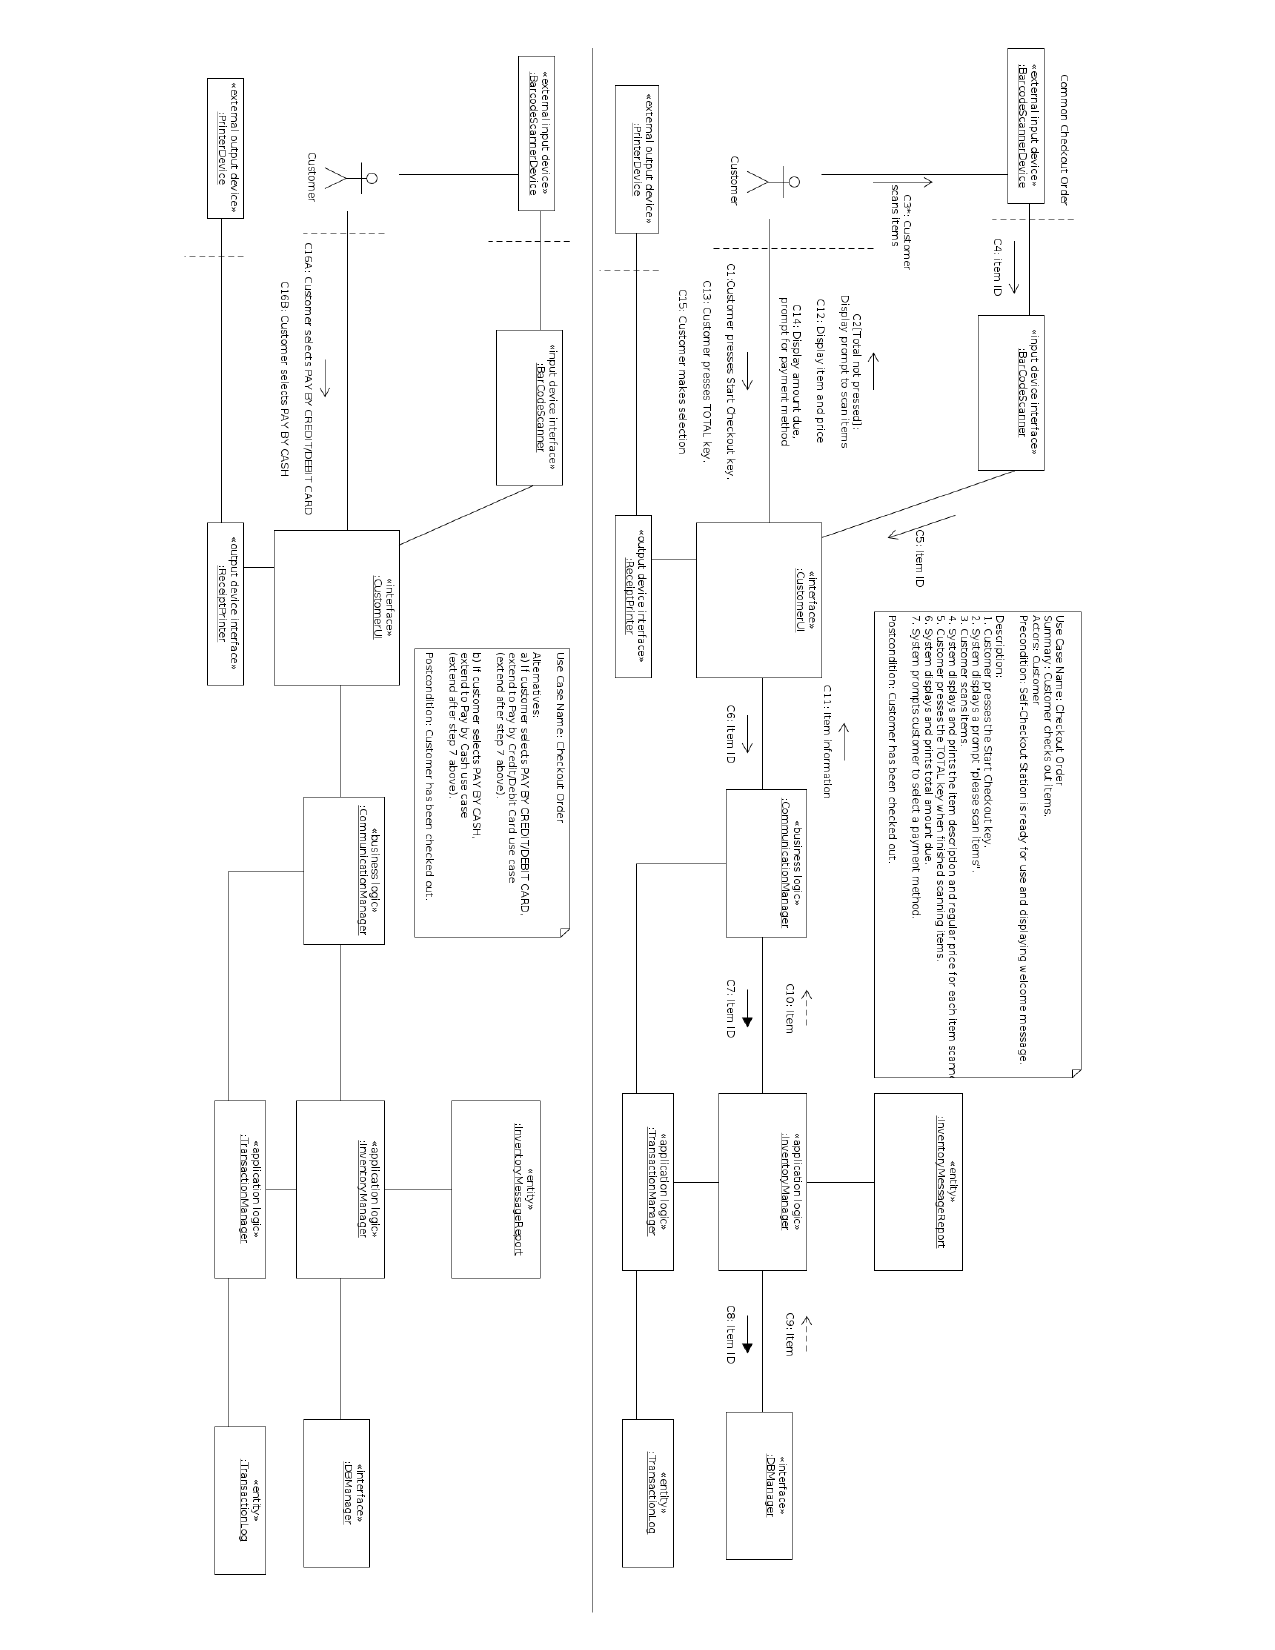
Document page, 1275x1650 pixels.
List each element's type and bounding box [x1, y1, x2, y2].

picture [180, 0, 1095, 1650]
